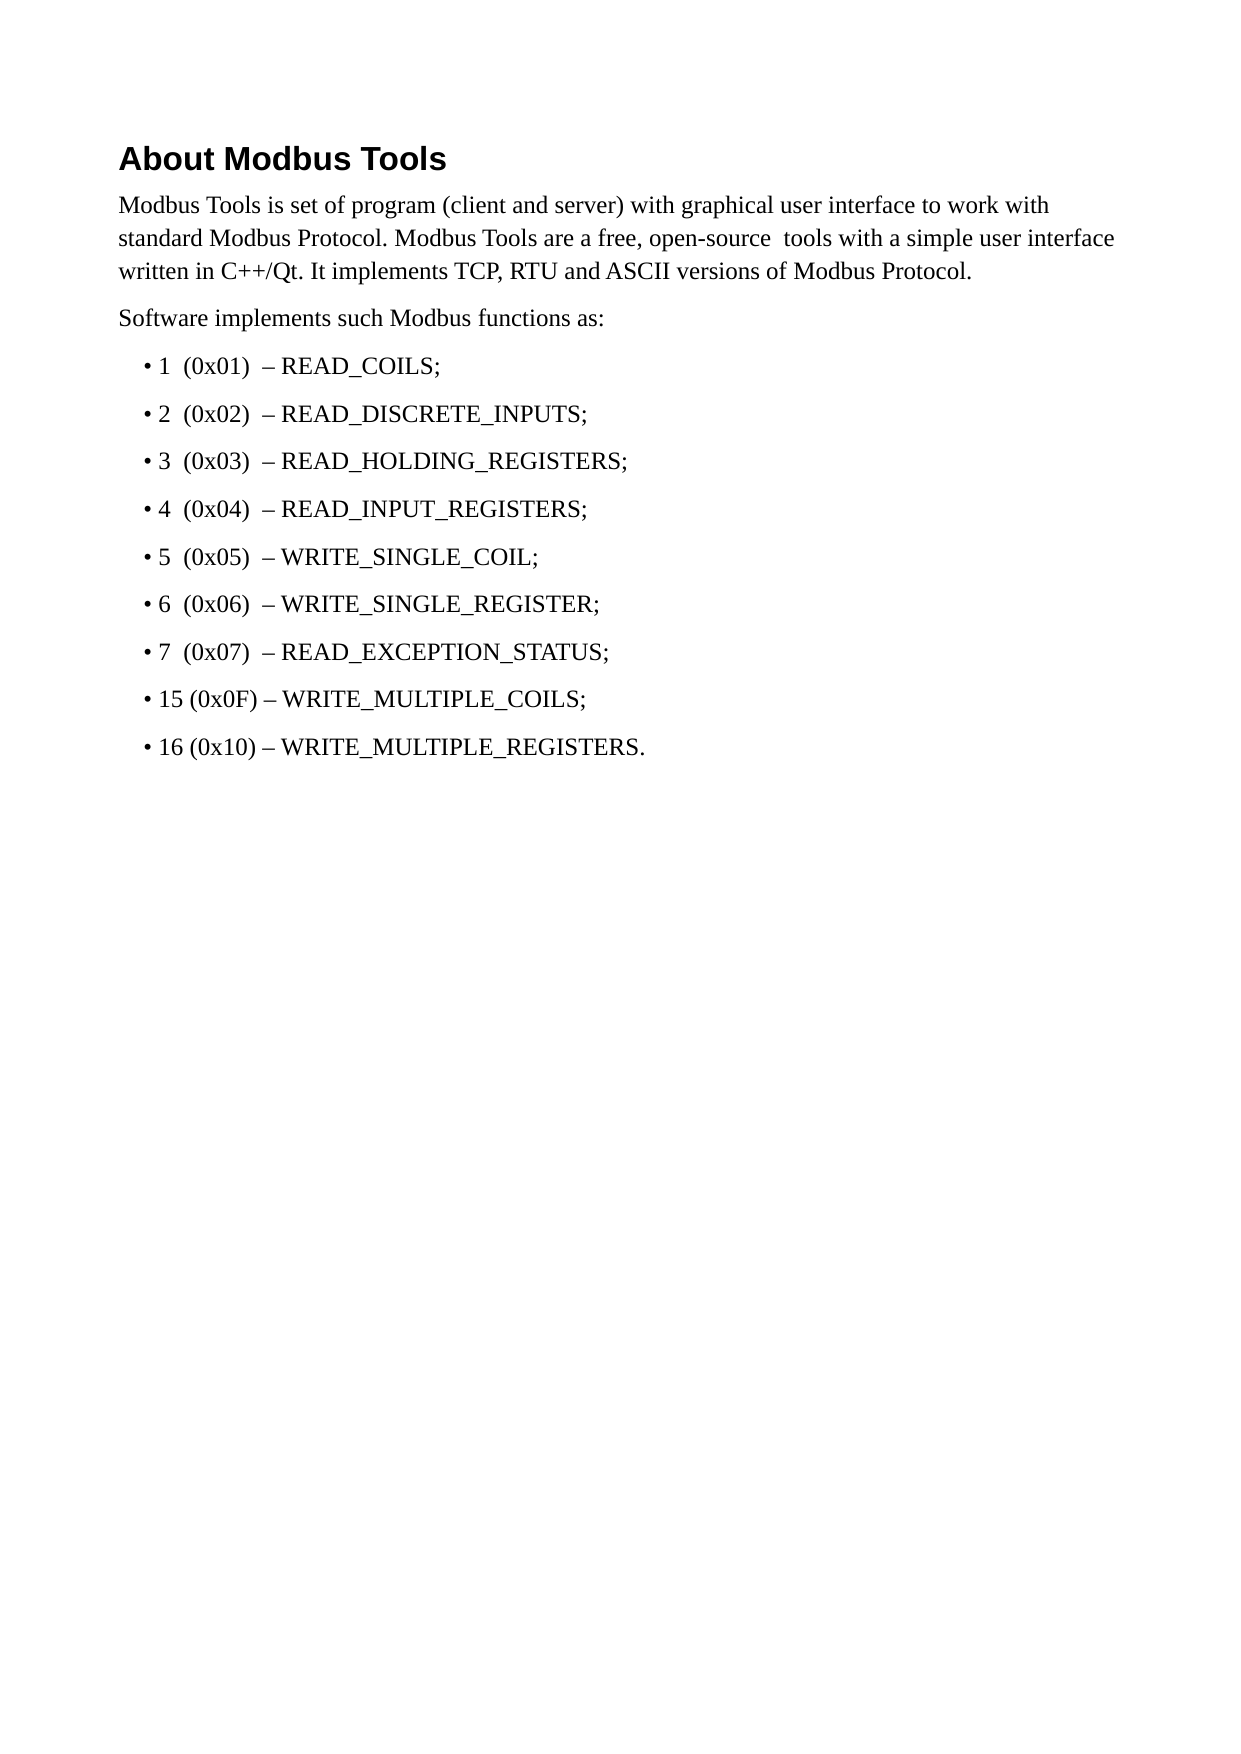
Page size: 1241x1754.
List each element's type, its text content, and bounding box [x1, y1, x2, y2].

text • 15 (0x0F) – WRITE_MULTIPLE_COILS; [118, 684, 1122, 713]
text • 4 (0x04) – READ_INPUT_REGISTERS; [118, 494, 1122, 523]
text • 5 (0x05) – WRITE_SINGLE_COIL; [118, 542, 1122, 570]
text Modbus Tools is set of program (client and server) with graphical user interface to work with standard Modbus Protocol. Modbus Tools are a free, open-source tools with a simple user interface written in C++/Qt. It implements TCP, RTU and ASCII versions of Modbus Protocol. [118, 190, 1122, 285]
text Software implements such Modbus functions as: [118, 303, 1122, 332]
text • 16 (0x10) – WRITE_MULTIPLE_REGISTERS. [118, 732, 1122, 761]
text • 2 (0x02) – READ_DISCRETE_INPUTS; [118, 399, 1122, 427]
subtitle About Modbus Tools [118, 139, 1122, 177]
text • 6 (0x06) – WRITE_SINGLE_REGISTER; [118, 589, 1122, 618]
text • 1 (0x01) – READ_COILS; [118, 351, 1122, 380]
text • 7 (0x07) – READ_EXCEPTION_STATUS; [118, 637, 1122, 666]
text • 3 (0x03) – READ_HOLDING_REGISTERS; [118, 446, 1122, 475]
